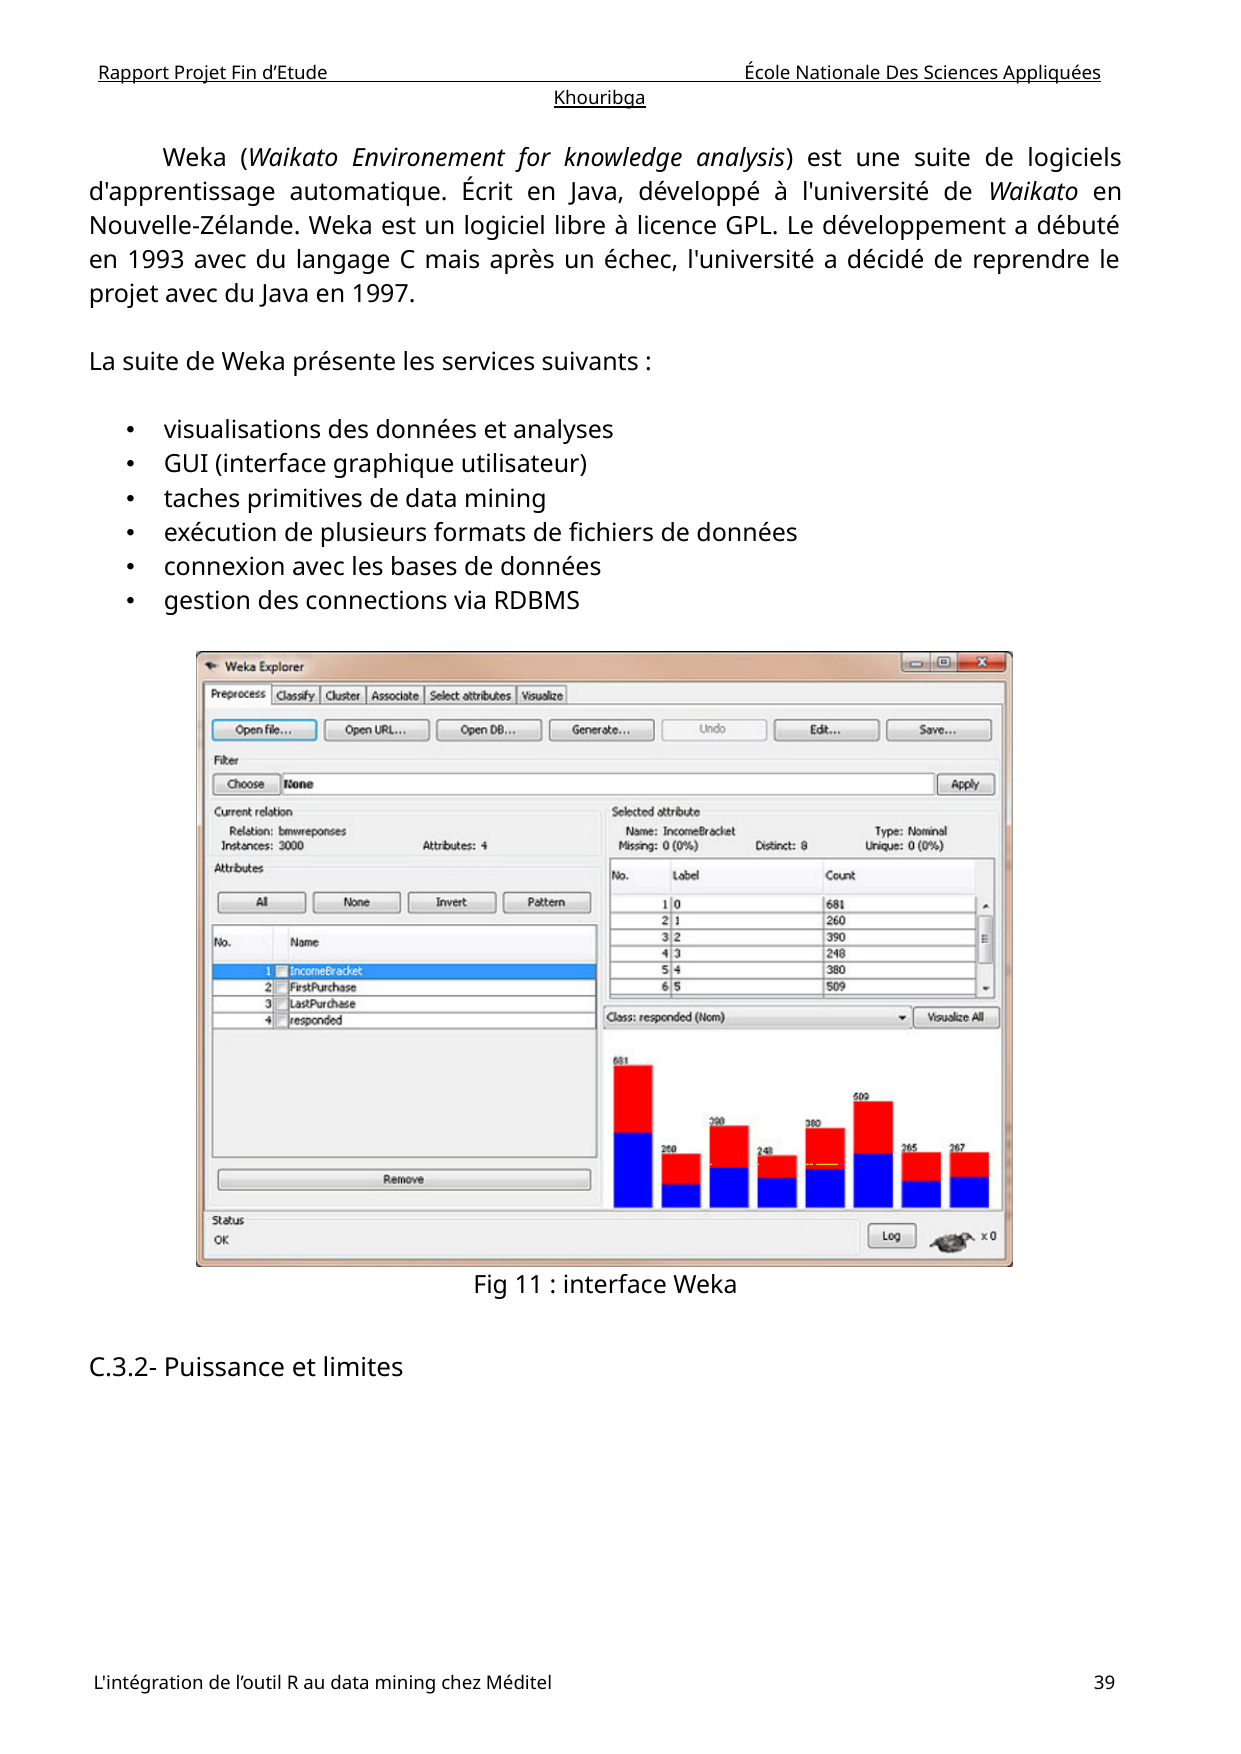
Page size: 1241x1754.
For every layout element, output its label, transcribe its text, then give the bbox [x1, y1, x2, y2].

text Weka (Waikato Environement for knowledge analysis) est une suite de logiciels d'apprentissage automatique. Écrit en Java, développé à l'université de Waikato en Nouvelle-Zélande. Weka est un logiciel libre à licence GPL. Le développement a débuté en 1993 avec du langage C mais après un échec, l'université a décidé de reprendre le projet avec du Java en 1997. [88, 139, 1122, 310]
list GUI (interface graphique utilisateur) [126, 446, 1122, 480]
text Fig 11 : interface Weka [88, 651, 1122, 1300]
text La suite de Weka présente les services suivants : [88, 344, 1122, 378]
list exécution de plusieurs formats de fichiers de données [126, 514, 1122, 548]
list gestion des connections via RDBMS [126, 582, 1122, 616]
subtitle Puissance et limites [88, 1349, 1122, 1384]
list taches primitives de data mining [126, 480, 1122, 514]
list connexion avec les bases de données [126, 548, 1122, 582]
picture [196, 650, 1015, 1267]
list visualisations des données et analyses [126, 412, 1122, 446]
